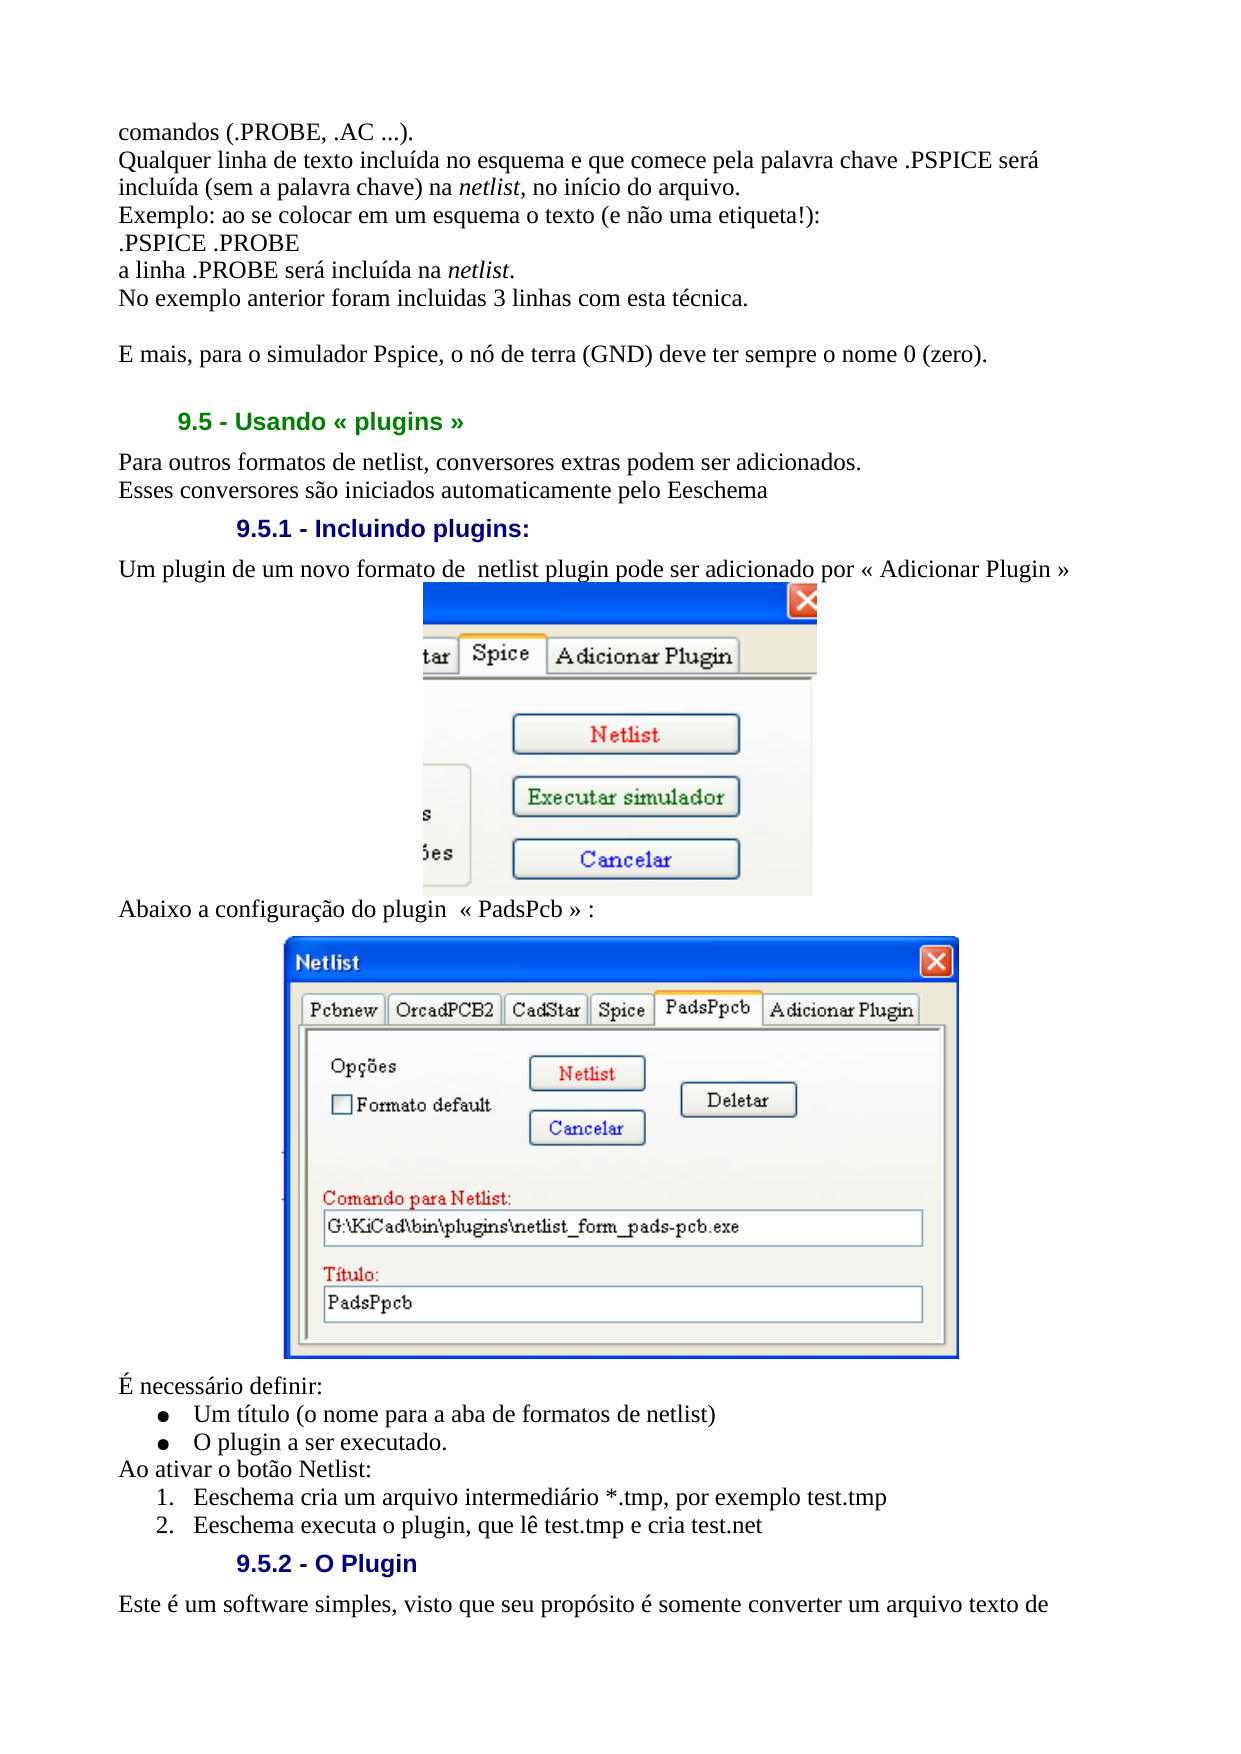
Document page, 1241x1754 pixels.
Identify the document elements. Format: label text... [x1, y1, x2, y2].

subtitle O Plugin [236, 1550, 1122, 1578]
text .PSPICE .PROBE [118, 229, 1122, 257]
text a linha .PROBE será incluída na netlist. [118, 257, 1122, 284]
picture [423, 582, 817, 896]
text Este é um software simples, visto que seu propósito é somente converter um arquivo texto de [118, 1590, 1122, 1618]
text Qualquer linha de texto incluída no esquema e que comece pela palavra chave .PSPICE será incluída (sem a palavra chave) na netlist, no início do arquivo. [118, 146, 1122, 201]
list Um título (o nome para a aba de formatos de netlist) [156, 1400, 1122, 1428]
list Eeschema executa o plugin, que lê test.tmp e cria test.net [156, 1511, 1122, 1538]
list O plugin a ser executado. [156, 1428, 1122, 1455]
text Abaixo a configuração do plugin « PadsPcb » : [118, 895, 1122, 923]
list Eeschema cria um arquivo intermediário *.tmp, por exemplo test.tmp [156, 1483, 1122, 1511]
text Exemplo: ao se colocar em um esquema o texto (e não uma etiqueta!): [118, 201, 1122, 229]
text Ao ativar o botão Netlist: [118, 1455, 1122, 1483]
subtitle Incluindo plugins: [236, 515, 1122, 543]
text comandos (.PROBE, .AC ...). [118, 118, 1122, 146]
text E mais, para o simulador Pspice, o nó de terra (GND) deve ter sempre o nome 0 (zero). [118, 340, 1122, 367]
subtitle Usando « plugins » [103, 408, 1122, 436]
picture [281, 936, 959, 1359]
text No exemplo anterior foram incluidas 3 linhas com esta técnica. [118, 284, 1122, 312]
text Para outros formatos de netlist, conversores extras podem ser adicionados. [118, 448, 1122, 476]
text Esses conversores são iniciados automaticamente pelo Eeschema [118, 476, 1122, 503]
text É necessário definir: [118, 1372, 1122, 1400]
text Um plugin de um novo formato de netlist plugin pode ser adicionado por « Adicionar Plugin » [118, 555, 1122, 583]
